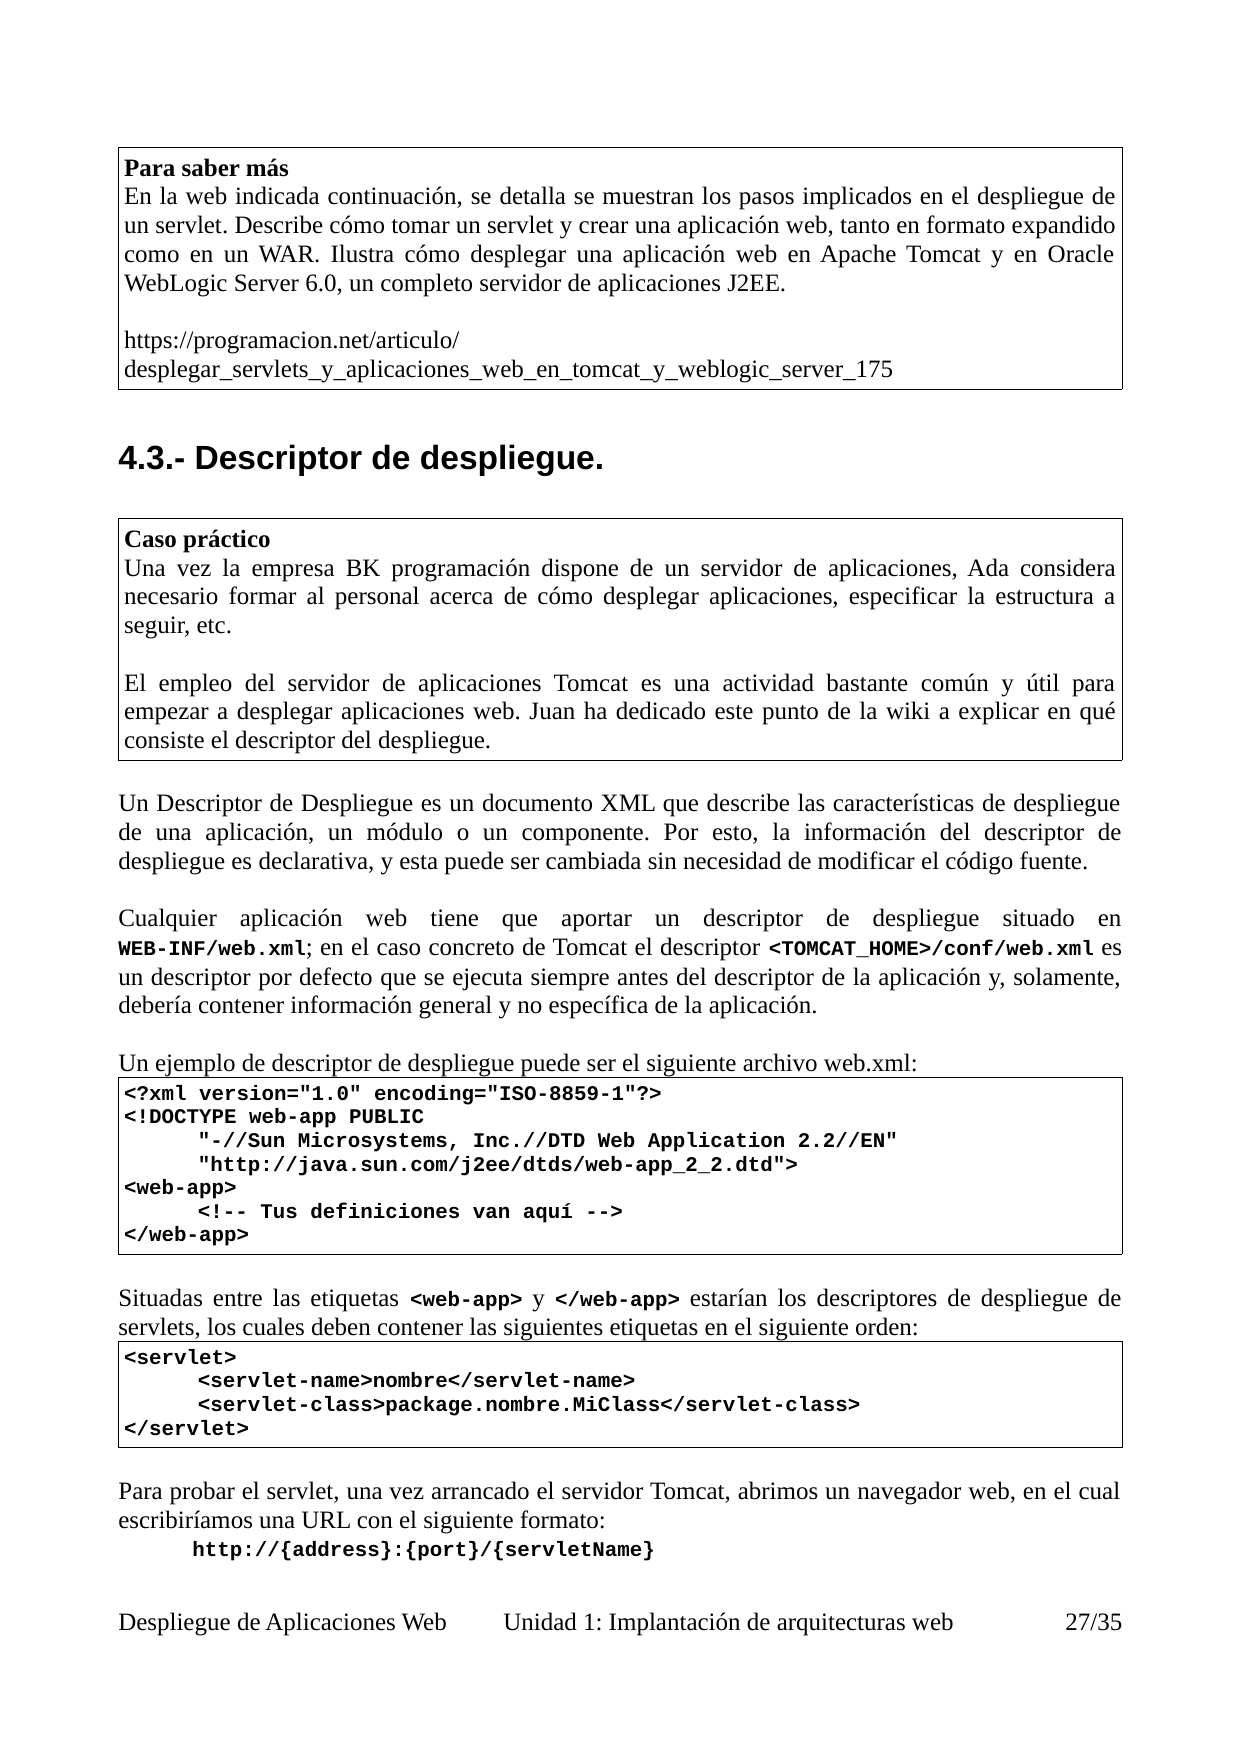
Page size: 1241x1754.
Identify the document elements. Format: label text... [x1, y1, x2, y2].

text Un Descriptor de Despliegue es un documento XML que describe las características de despliegue de una aplicación, un módulo o un componente. Por esto, la información del descriptor de despliegue es declarativa, y esta puede ser cambiada sin necesidad de modificar el código fuente. [118, 788, 1122, 875]
table_header <?xml version="1.0" encoding="ISO-8859-1"?> <!DOCTYPE web-app PUBLIC "-//Sun Microsystems, Inc.//DTD Web Application 2.2//EN" "http://java.sun.com/j2ee/dtds/web-app_2_2.dtd"> <web-app> <!-- Tus definiciones van aquí --> </web-app> [119, 1078, 1122, 1254]
text Cualquier aplicación web tiene que aportar un descriptor de despliegue situado en WEB-INF/web.xml; en el caso concreto de Tomcat el descriptor <TOMCAT_HOME>/conf/web.xml es un descriptor por defecto que se ejecuta siempre antes del descriptor de la aplicación y, solamente, debería contener información general y no específica de la aplicación. [118, 903, 1122, 1019]
table_header Para saber más En la web indicada continuación, se detalla se muestran los pasos implicados en el despliegue de un servlet. Describe cómo tomar un servlet y crear una aplicación web, tanto en formato expandido como en un WAR. Ilustra cómo desplegar una aplicación web en Apache Tomcat y en Oracle WebLogic Server 6.0, un completo servidor de aplicaciones J2EE. https://programacion.net/articulo/desplegar_servlets_y_aplicaciones_web_en_tomcat_y_weblogic_server_175 [119, 148, 1122, 388]
text Un ejemplo de descriptor de despliegue puede ser el siguiente archivo web.xml: [118, 1048, 1122, 1077]
text http://{address}:{port}/{servletName} [118, 1533, 1122, 1563]
table_header Caso práctico Una vez la empresa BK programación dispone de un servidor de aplicaciones, Ada considera necesario formar al personal acerca de cómo desplegar aplicaciones, especificar la estructura a seguir, etc. El empleo del servidor de aplicaciones Tomcat es una actividad bastante común y útil para empezar a desplegar aplicaciones web. Juan ha dedicado este punto de la wiki a explicar en qué consiste el descriptor del despliegue. [119, 519, 1122, 759]
subtitle 4.3.- Descriptor de despliegue. [118, 438, 1122, 477]
table_header <servlet> <servlet-name>nombre</servlet-name> <servlet-class>package.nombre.MiClass</servlet-class> </servlet> [119, 1342, 1122, 1447]
text Para probar el servlet, una vez arrancado el servidor Tomcat, abrimos un navegador web, en el cual escribiríamos una URL con el siguiente formato: [118, 1476, 1122, 1533]
text Situadas entre las etiquetas <web-app> y </web-app> estarían los descriptores de despliegue de servlets, los cuales deben contener las siguientes etiquetas en el siguiente orden: [118, 1283, 1122, 1341]
